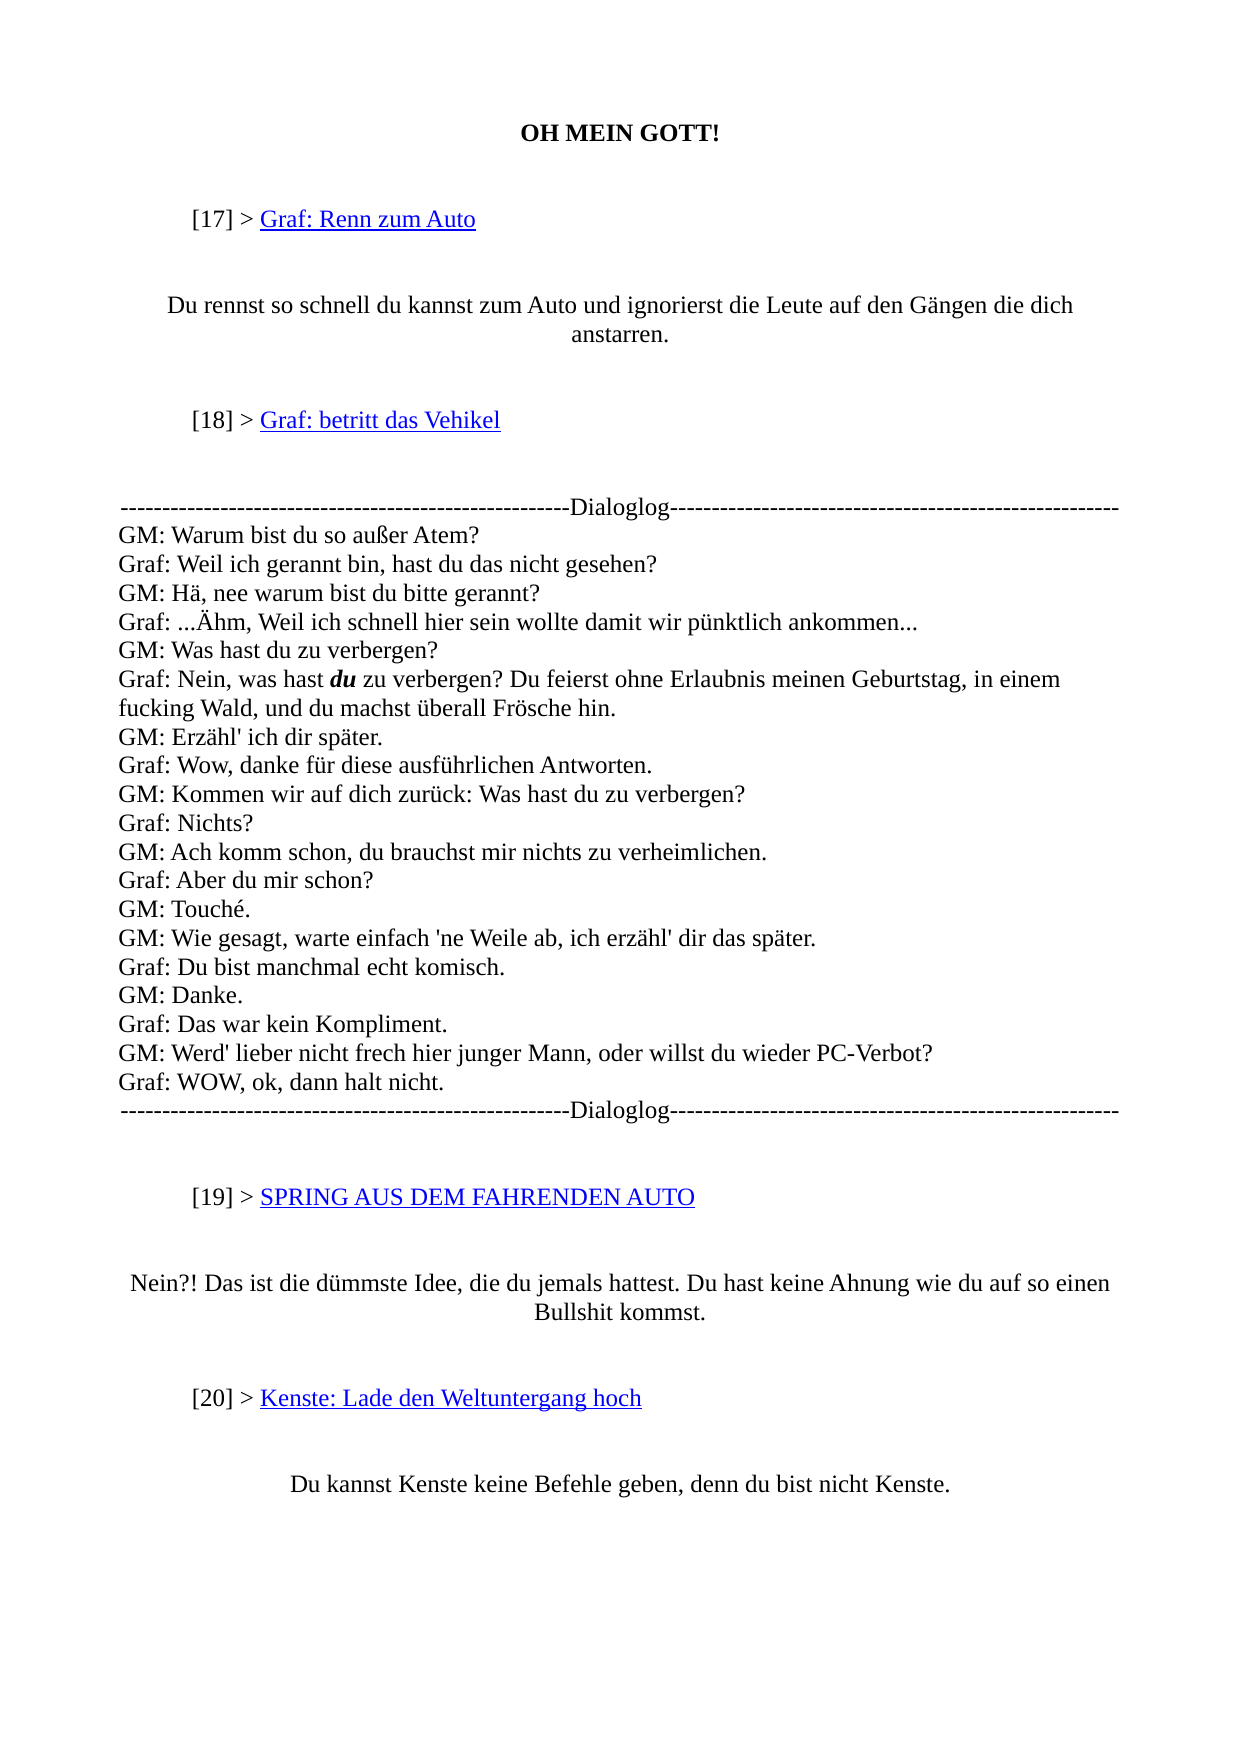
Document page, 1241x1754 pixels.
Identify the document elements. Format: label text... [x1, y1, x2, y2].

text Du rennst so schnell du kannst zum Auto und ignorierst die Leute auf den Gängen die dich anstarren. [118, 291, 1122, 348]
text [17] > Graf: Renn zum Auto [118, 204, 1122, 233]
text [18] > Graf: betritt das Vehikel [118, 406, 1122, 434]
text GM: Ach komm schon, du brauchst mir nichts zu verheimlichen. [118, 837, 1122, 866]
text OH MEIN GOTT! [118, 118, 1122, 147]
text Graf: Nichts? [118, 808, 1122, 837]
text GM: Danke. [118, 981, 1122, 1009]
text GM: Touché. [118, 894, 1122, 923]
text Graf: Aber du mir schon? [118, 866, 1122, 894]
text [19] > SPRING AUS DEM FAHRENDEN AUTO [118, 1182, 1122, 1211]
text Graf: Das war kein Kompliment. [118, 1009, 1122, 1038]
text GM: Hä, nee warum bist du bitte gerannt? [118, 578, 1122, 607]
text ------------------------------------------------------Dialoglog------------------------------------------------------ [118, 1096, 1122, 1124]
text GM: Wie gesagt, warte einfach 'ne Weile ab, ich erzähl' dir das später. [118, 923, 1122, 952]
text Graf: Nein, was hast du zu verbergen? Du feierst ohne Erlaubnis meinen Geburtstag, in einem fucking Wald, und du machst überall Frösche hin. [118, 664, 1122, 722]
text GM: Warum bist du so außer Atem? [118, 521, 1122, 549]
text GM: Was hast du zu verbergen? [118, 636, 1122, 664]
text GM: Werd' lieber nicht frech hier junger Mann, oder willst du wieder PC-Verbot? [118, 1038, 1122, 1067]
text GM: Kommen wir auf dich zurück: Was hast du zu verbergen? [118, 779, 1122, 808]
text [20] > Kenste: Lade den Weltuntergang hoch [118, 1383, 1122, 1412]
text ------------------------------------------------------Dialoglog------------------------------------------------------ [118, 492, 1122, 521]
text Du kannst Kenste keine Befehle geben, denn du bist nicht Kenste. [118, 1469, 1122, 1498]
text Graf: WOW, ok, dann halt nicht. [118, 1067, 1122, 1096]
text GM: Erzähl' ich dir später. [118, 722, 1122, 751]
text Graf: Du bist manchmal echt komisch. [118, 952, 1122, 981]
text Nein?! Das ist die dümmste Idee, die du jemals hattest. Du hast keine Ahnung wie du auf so einen Bullshit kommst. [118, 1268, 1122, 1326]
text Graf: Wow, danke für diese ausführlichen Antworten. [118, 751, 1122, 779]
text Graf: Weil ich gerannt bin, hast du das nicht gesehen? [118, 549, 1122, 578]
text Graf: ...Ähm, Weil ich schnell hier sein wollte damit wir pünktlich ankommen... [118, 607, 1122, 636]
